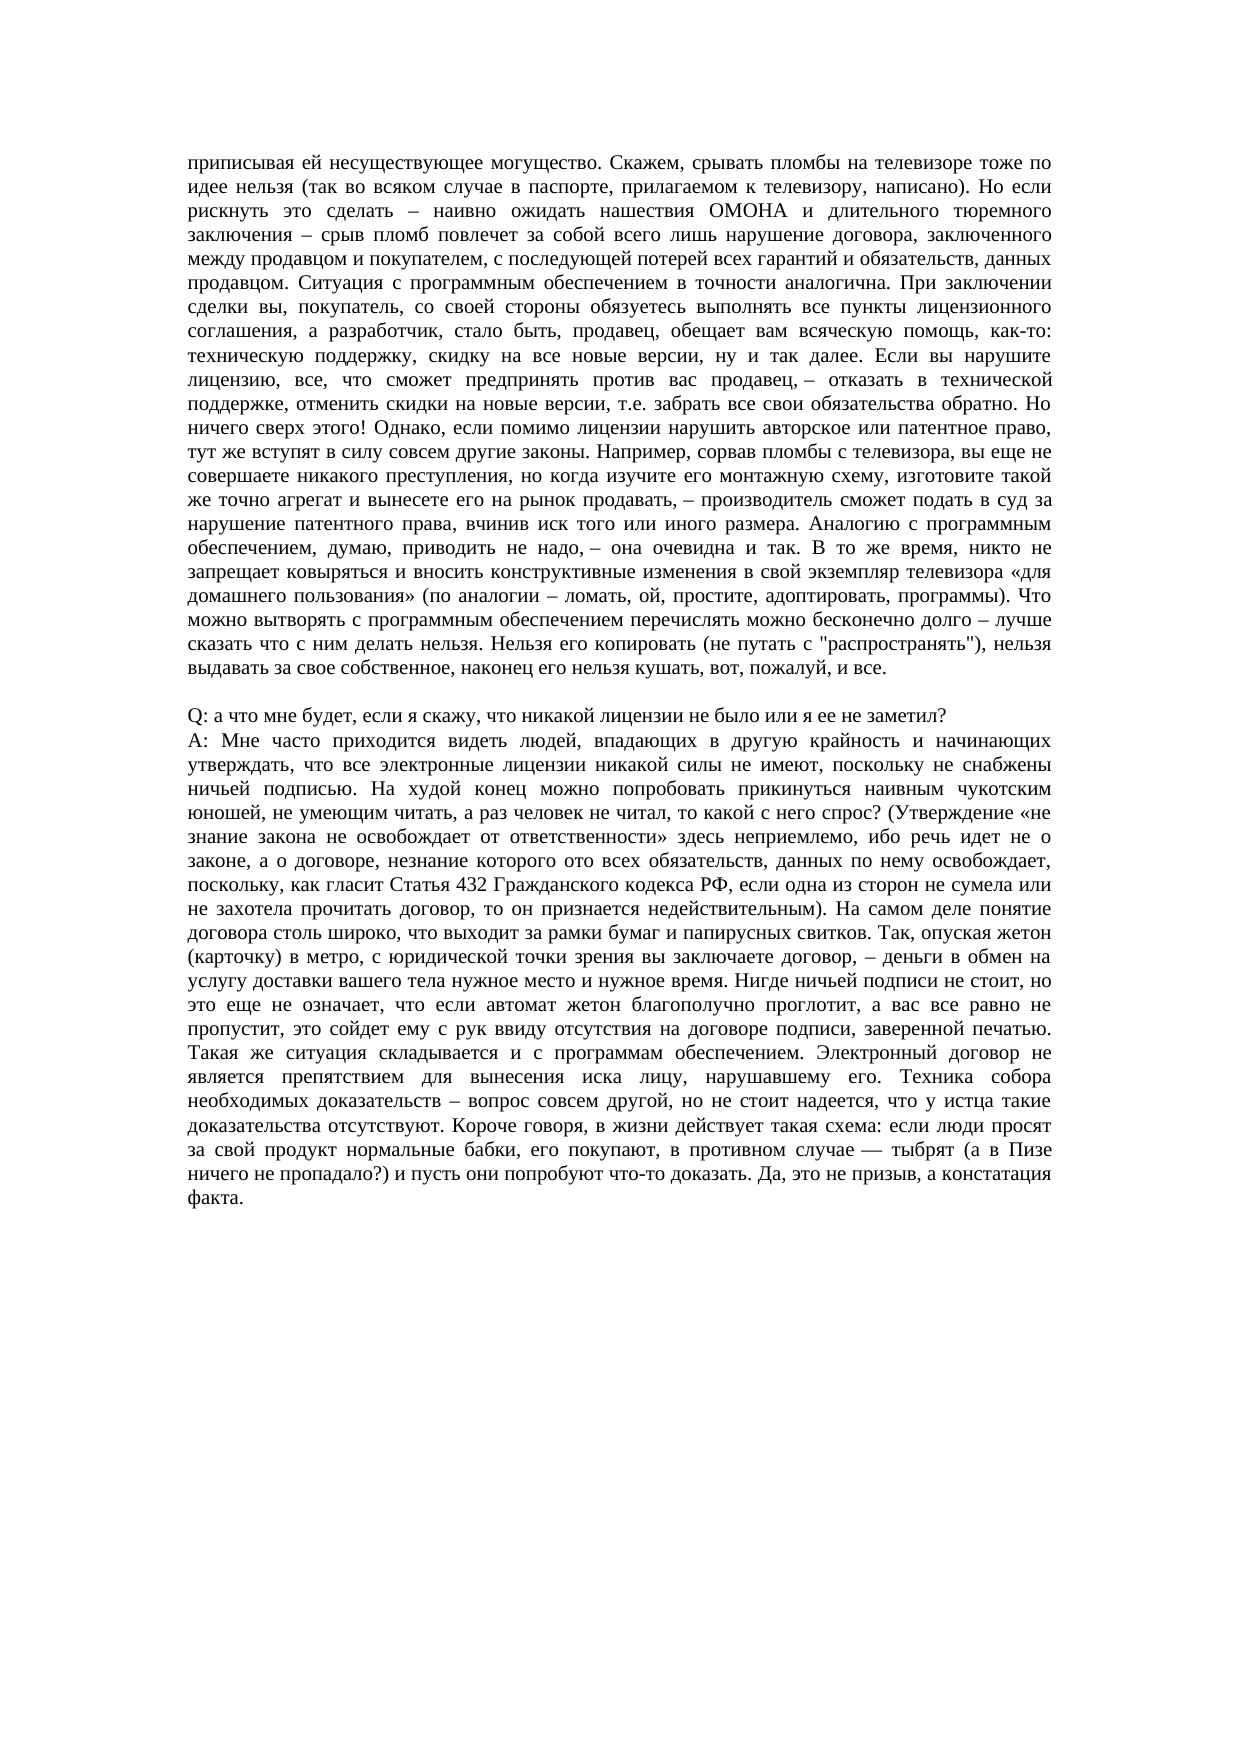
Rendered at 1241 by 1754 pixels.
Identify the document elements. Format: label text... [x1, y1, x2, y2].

text A: Мне часто приходится видеть людей, впадающих в другую крайность и начинающих утверждать, что все электронные лицензии никакой силы не имеют, поскольку не снабжены ничьей подписью. На худой конец можно попробовать прикинуться наивным чукотским юношей, не умеющим читать, а раз человек не читал, то какой с него спрос? (Утверждение «не знание закона не освобождает от ответственности» здесь неприемлемо, ибо речь идет не о законе, а о договоре, незнание которого ото всех обязательств, данных по нему освобождает, поскольку, как гласит Статья 432 Гражданского кодекса РФ, если одна из сторон не сумела или не захотела прочитать договор, то он признается недействительным). На самом деле понятие договора столь широко, что выходит за рамки бумаг и папирусных свитков. Так, опуская жетон (карточку) в метро, с юридической точки зрения вы заключаете договор, – деньги в обмен на услугу доставки вашего тела нужное место и нужное время. Нигде ничьей подписи не стоит, но это еще не означает, что если автомат жетон благополучно проглотит, а вас все равно не пропустит, это сойдет ему с рук ввиду отсутствия на договоре подписи, заверенной печатью. Такая же ситуация складывается и с программам обеспечением. Электронный договор не является препятствием для вынесения иска лицу, нарушавшему его. Техника собора необходимых доказательств – вопрос совсем другой, но не стоит надеется, что у истца такие доказательства отсутствуют. Короче говоря, в жизни действует такая схема: если люди просят за свой продукт нормальные бабки, его покупают, в противном случае — тыбрят (а в Пизе ничего не пропадало?) и пусть они попробуют что-то доказать. Да, это не призыв, а констатация факта. [187, 727, 1053, 1209]
text приписывая ей несуществующее могущество. Скажем, срывать пломбы на телевизоре тоже по идее нельзя (так во всяком случае в паспорте, прилагаемом к телевизору, написано). Но если рискнуть это сделать – наивно ожидать нашествия ОМОНА и длительного тюремного заключения – срыв пломб повлечет за собой всего лишь нарушение договора, заключенного между продавцом и покупателем, с последующей потерей всех гарантий и обязательств, данных продавцом. Ситуация с программным обеспечением в точности аналогична. При заключении сделки вы, покупатель, со своей стороны обязуетесь выполнять все пункты лицензионного соглашения, а разработчик, стало быть, продавец, обещает вам всяческую помощь, как-то: техническую поддержку, скидку на все новые версии, ну и так далее. Если вы нарушите лицензию, все, что сможет предпринять против вас продавец, – отказать в технической поддержке, отменить скидки на новые версии, т.е. забрать все свои обязательства обратно. Но ничего сверх этого! Однако, если помимо лицензии нарушить авторское или патентное право, тут же вступят в силу совсем другие законы. Например, сорвав пломбы с телевизора, вы еще не совершаете никакого преступления, но когда изучите его монтажную схему, изготовите такой же точно агрегат и вынесете его на рынок продавать, – производитель сможет подать в суд за нарушение патентного права, вчинив иск того или иного размера. Аналогию с программным обеспечением, думаю, приводить не надо, – она очевидна и так. В то же время, никто не запрещает ковыряться и вносить конструктивные изменения в свой экземпляр телевизора «для домашнего пользования» (по аналогии – ломать, ой, простите, адоптировать, программы). Что можно вытворять с программным обеспечением перечислять можно бесконечно долго – лучше сказать что с ним делать нельзя. Нельзя его копировать (не путать с "распространять"), нельзя выдавать за свое собственное, наконец его нельзя кушать, вот, пожалуй, и все. [187, 150, 1053, 679]
text Q: а что мне будет, если я скажу, что никакой лицензии не было или я ее не заметил? [187, 703, 1053, 727]
